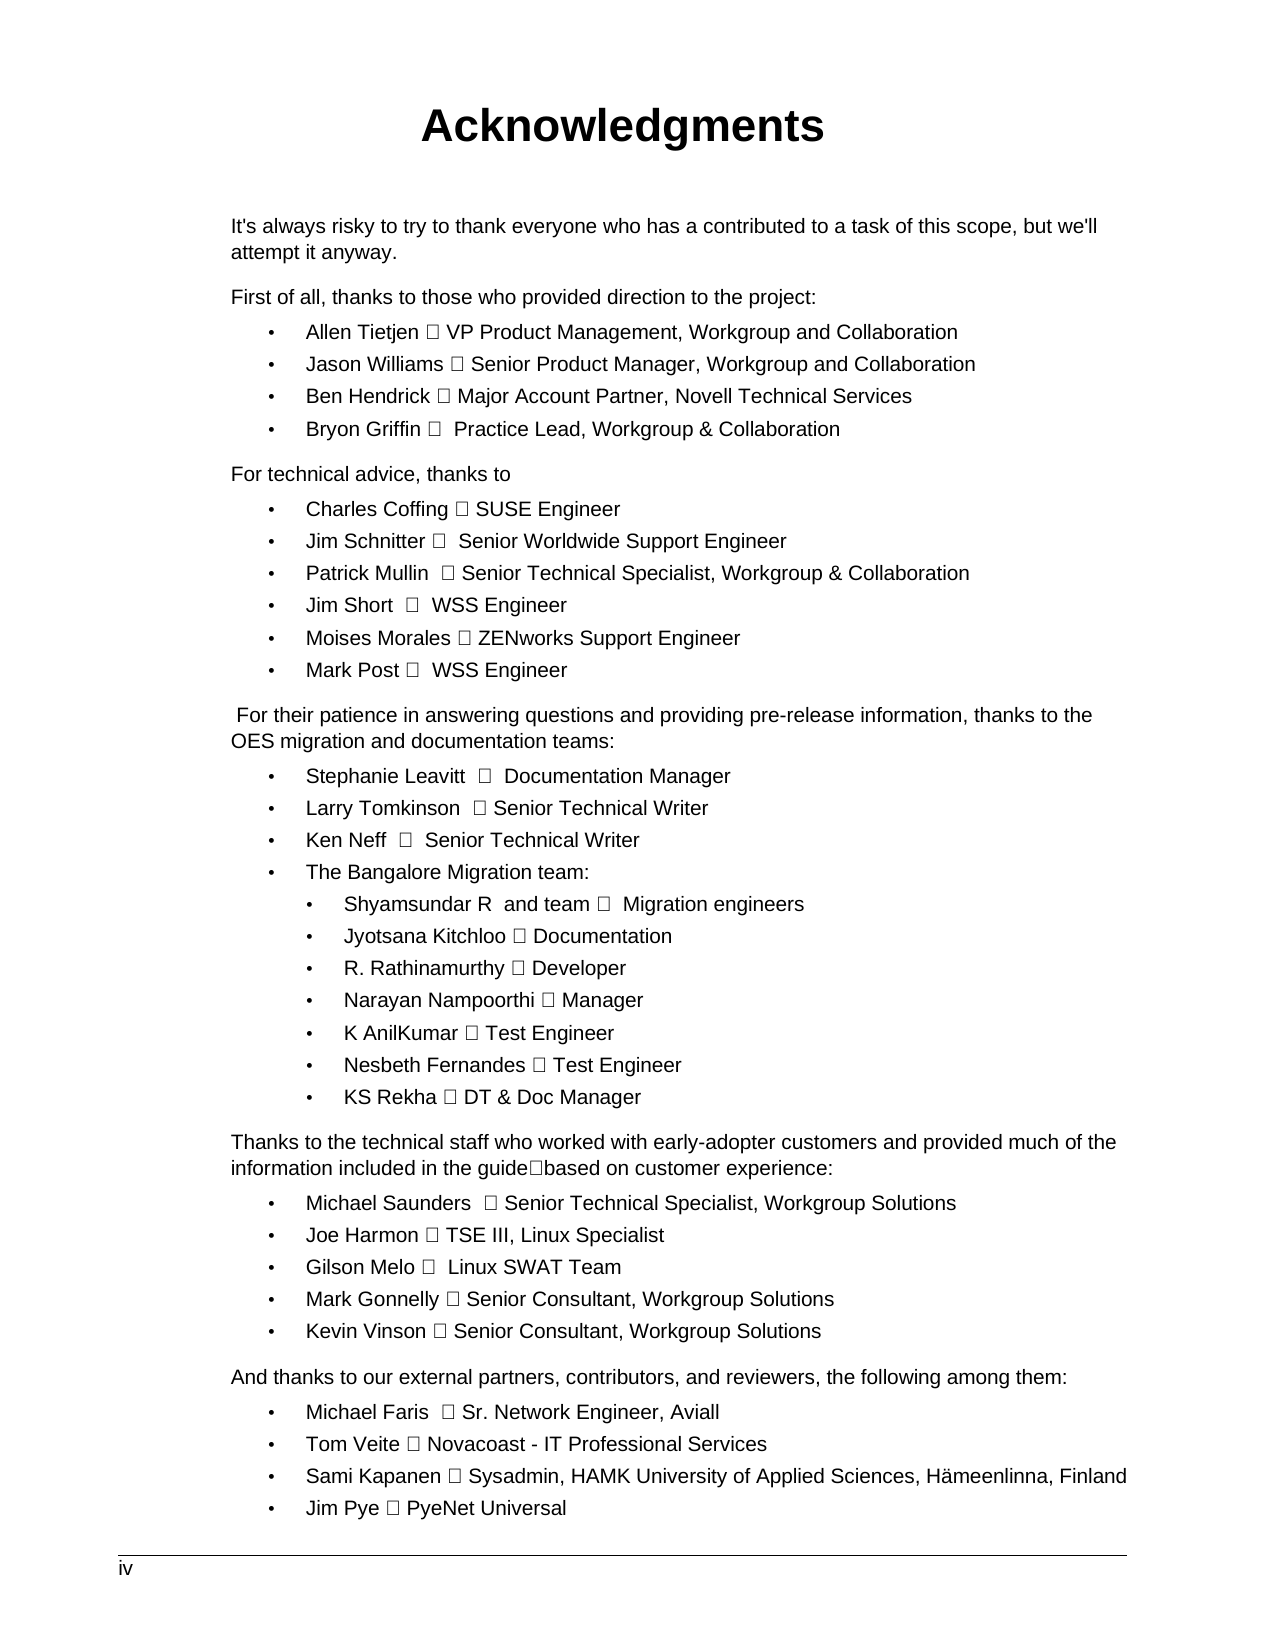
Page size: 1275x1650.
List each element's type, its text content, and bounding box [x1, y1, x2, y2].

list Tom Veite  Novacoast - IT Professional Services [268, 1432, 1127, 1456]
list Ben Hendrick  Major Account Partner, Novell Technical Services [268, 385, 1127, 408]
list Ken Neff  Senior Technical Writer [268, 829, 1127, 852]
text For technical advice, thanks to [231, 463, 1127, 486]
list K AnilKumar  Test Engineer [306, 1021, 1127, 1044]
list Jim Pye  PyeNet Universal [268, 1497, 1127, 1520]
list Mark Gonnelly  Senior Consultant, Workgroup Solutions [268, 1288, 1127, 1311]
subtitle Acknowledgments [118, 100, 1127, 152]
list Kevin Vinson  Senior Consultant, Workgroup Solutions [268, 1320, 1127, 1343]
list Jim Schnitter  Senior Worldwide Support Engineer [268, 530, 1127, 553]
text First of all, thanks to those who provided direction to the project: [231, 286, 1127, 309]
text It's always risky to try to thank everyone who has a contributed to a task of this scope, but we'll attempt it anyway. [231, 215, 1127, 264]
list Michael Faris  Sr. Network Engineer, Aviall [268, 1400, 1127, 1424]
list Larry Tomkinson  Senior Technical Writer [268, 797, 1127, 820]
list Moises Morales  ZENworks Support Engineer [268, 626, 1127, 649]
text And thanks to our external partners, contributors, and reviewers, the following among them: [231, 1365, 1127, 1389]
list Bryon Griffin  Practice Lead, Workgroup & Collaboration [268, 417, 1127, 441]
list Shyamsundar R and team  Migration engineers [306, 893, 1127, 916]
text For their patience in answering questions and providing pre-release information, thanks to the OES migration and documentation teams: [231, 704, 1127, 753]
list Nesbeth Fernandes  Test Engineer [306, 1053, 1127, 1076]
text Thanks to the technical staff who worked with early-adopter customers and provided much of the information included in the guidebased on customer experience: [231, 1131, 1127, 1180]
list Charles Coffing  SUSE Engineer [268, 498, 1127, 521]
list Joe Harmon  TSE III, Linux Specialist [268, 1223, 1127, 1247]
list Michael Saunders  Senior Technical Specialist, Workgroup Solutions [268, 1191, 1127, 1215]
list Jim Short  WSS Engineer [268, 594, 1127, 617]
list R. Rathinamurthy  Developer [306, 957, 1127, 980]
list Gilson Melo  Linux SWAT Team [268, 1256, 1127, 1279]
list Sami Kapanen  Sysadmin, HAMK University of Applied Sciences, Hämeenlinna, Finland [268, 1464, 1127, 1488]
list Jason Williams  Senior Product Manager, Workgroup and Collaboration [268, 353, 1127, 376]
list Allen Tietjen  VP Product Management, Workgroup and Collaboration [268, 321, 1127, 344]
list Patrick Mullin  Senior Technical Specialist, Workgroup & Collaboration [268, 562, 1127, 585]
list Mark Post  WSS Engineer [268, 658, 1127, 682]
list Stephanie Leavitt  Documentation Manager [268, 764, 1127, 788]
list The Bangalore Migration team: [268, 861, 1127, 884]
list Narayan Nampoorthi  Manager [306, 989, 1127, 1012]
list Jyotsana Kitchloo  Documentation [306, 925, 1127, 948]
list KS Rekha  DT & Doc Manager [306, 1085, 1127, 1108]
